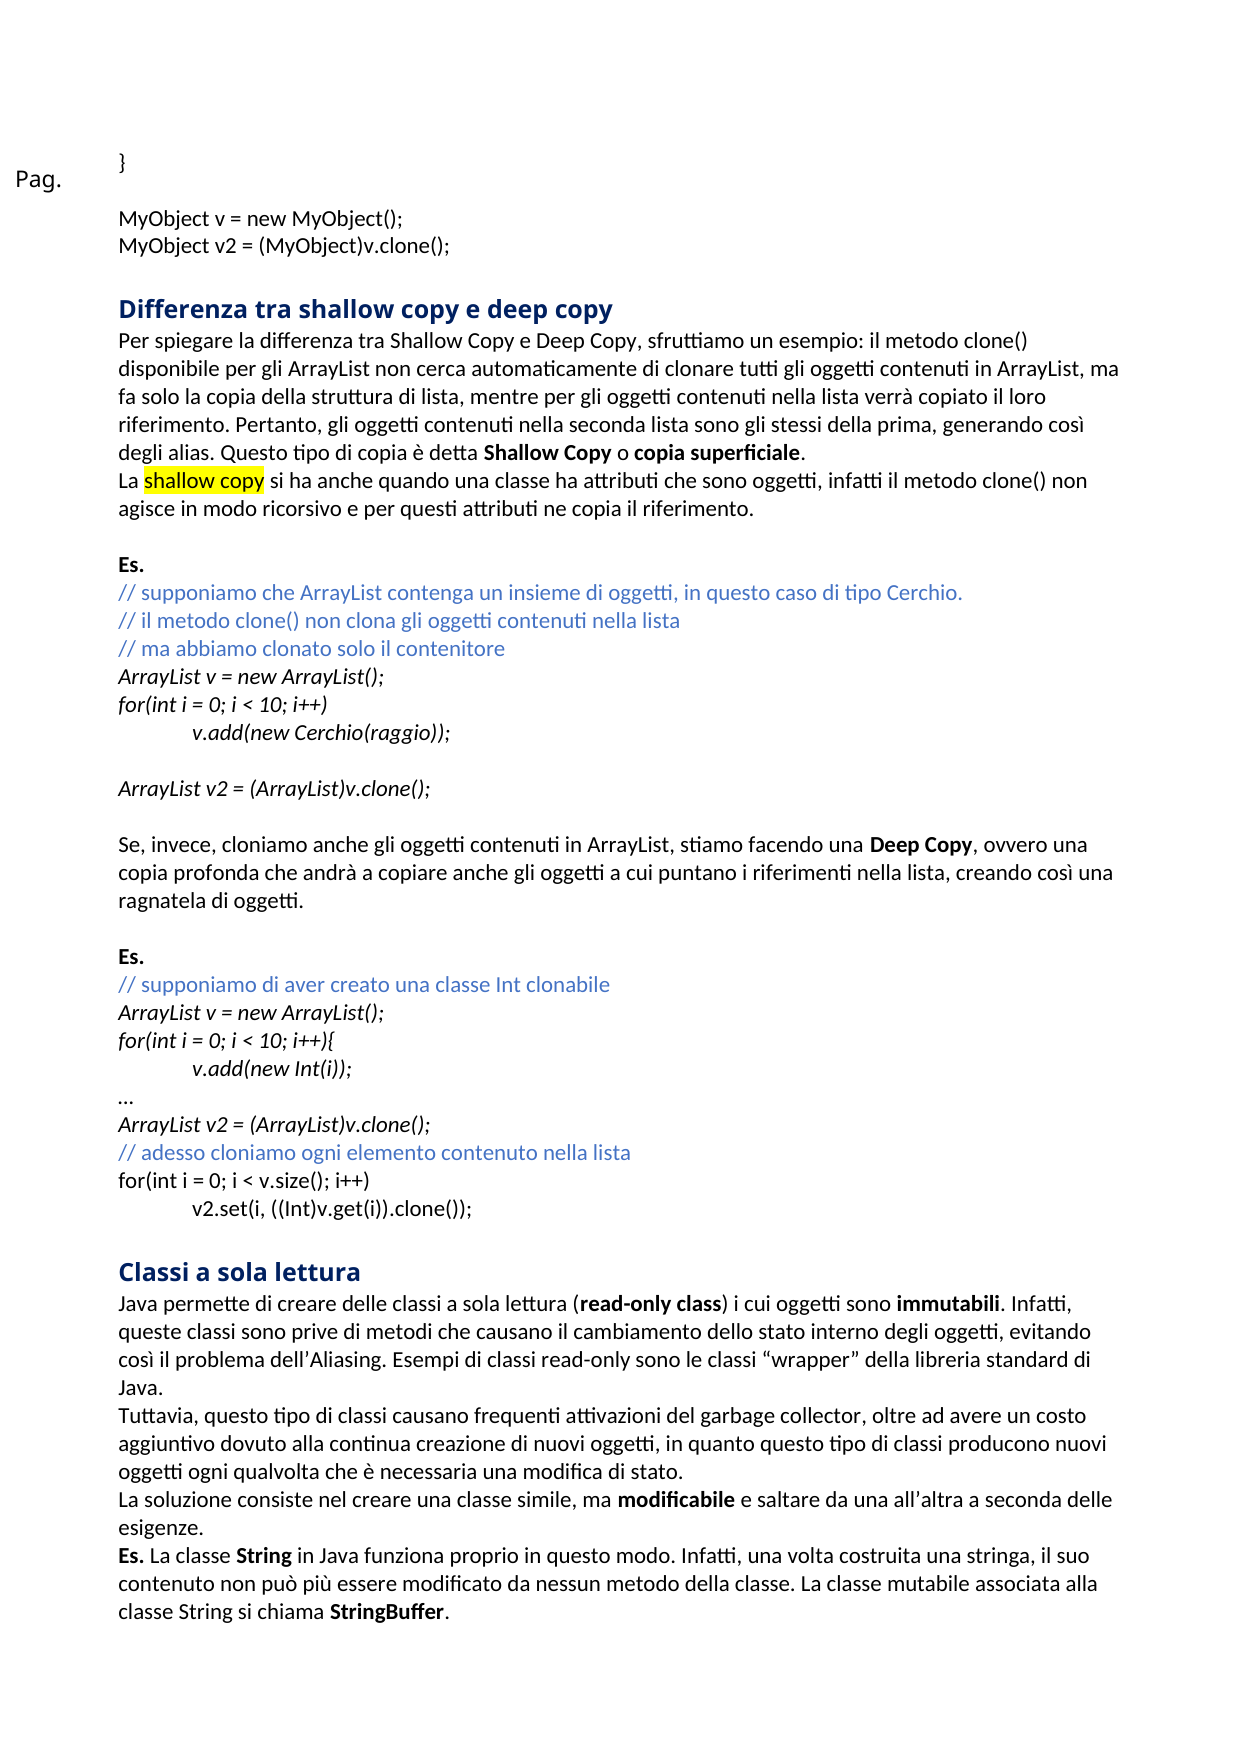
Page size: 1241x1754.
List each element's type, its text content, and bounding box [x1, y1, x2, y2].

text MyObject v2 = (MyObject)v.clone(); [118, 232, 1122, 260]
text Per spiegare la differenza tra Shallow Copy e Deep Copy, sfruttiamo un esempio: il metodo clone() disponibile per gli ArrayList non cerca automaticamente di clonare tutti gli oggetti contenuti in ArrayList, ma fa solo la copia della struttura di lista, mentre per gli oggetti contenuti nella lista verrà copiato il loro riferimento. Pertanto, gli oggetti contenuti nella seconda lista sono gli stessi della prima, generando così degli alias. Questo tipo di copia è detta Shallow Copy o copia superficiale. [118, 326, 1122, 466]
text v2.set(i, ((Int)v.get(i)).clone()); [118, 1194, 1122, 1223]
text // il metodo clone() non clona gli oggetti contenuti nella lista [118, 606, 1122, 634]
text Se, invece, cloniamo anche gli oggetti contenuti in ArrayList, stiamo facendo una Deep Copy, ovvero una copia profonda che andrà a copiare anche gli oggetti a cui puntano i riferimenti nella lista, creando così una ragnatela di oggetti. [118, 830, 1122, 914]
text // adesso cloniamo ogni elemento contenuto nella lista [118, 1138, 1122, 1167]
text La shallow copy si ha anche quando una classe ha attributi che sono oggetti, infatti il metodo clone() non agisce in modo ricorsivo e per questi attributi ne copia il riferimento. [118, 466, 1122, 522]
text // supponiamo che ArrayList contenga un insieme di oggetti, in questo caso di tipo Cerchio. [118, 578, 1122, 606]
subtitle Differenza tra shallow copy e deep copy [118, 292, 1122, 326]
text ArrayList v2 = (ArrayList)v.clone(); [118, 1111, 1122, 1138]
subtitle Classi a sola lettura [118, 1255, 1122, 1289]
text for(int i = 0; i < 10; i++){ [118, 1026, 1122, 1054]
text MyObject v = new MyObject(); [118, 204, 1122, 232]
text v.add(new Int(i)); [118, 1054, 1122, 1082]
text for(int i = 0; i < v.size(); i++) [118, 1167, 1122, 1194]
text Es. [118, 550, 1122, 578]
text // ma abbiamo clonato solo il contenitore [118, 634, 1122, 662]
text ArrayList v = new ArrayList(); [118, 662, 1122, 690]
text for(int i = 0; i < 10; i++) [118, 690, 1122, 718]
text Es. [118, 942, 1122, 970]
text Java permette di creare delle classi a sola lettura (read-only class) i cui oggetti sono immutabili. Infatti, queste classi sono prive di metodi che causano il cambiamento dello stato interno degli oggetti, evitando così il problema dell’Aliasing. Esempi di classi read-only sono le classi “wrapper” della libreria standard di Java. [118, 1289, 1122, 1401]
text … [118, 1082, 1122, 1111]
text v.add(new Cerchio(raggio)); [118, 718, 1122, 746]
text } [118, 148, 1122, 176]
text ArrayList v = new ArrayList(); [118, 998, 1122, 1026]
text Tuttavia, questo tipo di classi causano frequenti attivazioni del garbage collector, oltre ad avere un costo aggiuntivo dovuto alla continua creazione di nuovi oggetti, in quanto questo tipo di classi producono nuovi oggetti ogni qualvolta che è necessaria una modifica di stato. [118, 1401, 1122, 1485]
text La soluzione consiste nel creare una classe simile, ma modificabile e saltare da una all’altra a seconda delle esigenze. [118, 1485, 1122, 1541]
text Es. La classe String in Java funziona proprio in questo modo. Infatti, una volta costruita una stringa, il suo contenuto non può più essere modificato da nessun metodo della classe. La classe mutabile associata alla classe String si chiama StringBuffer. [118, 1541, 1122, 1625]
text ArrayList v2 = (ArrayList)v.clone(); [118, 774, 1122, 802]
text // supponiamo di aver creato una classe Int clonabile [118, 970, 1122, 998]
